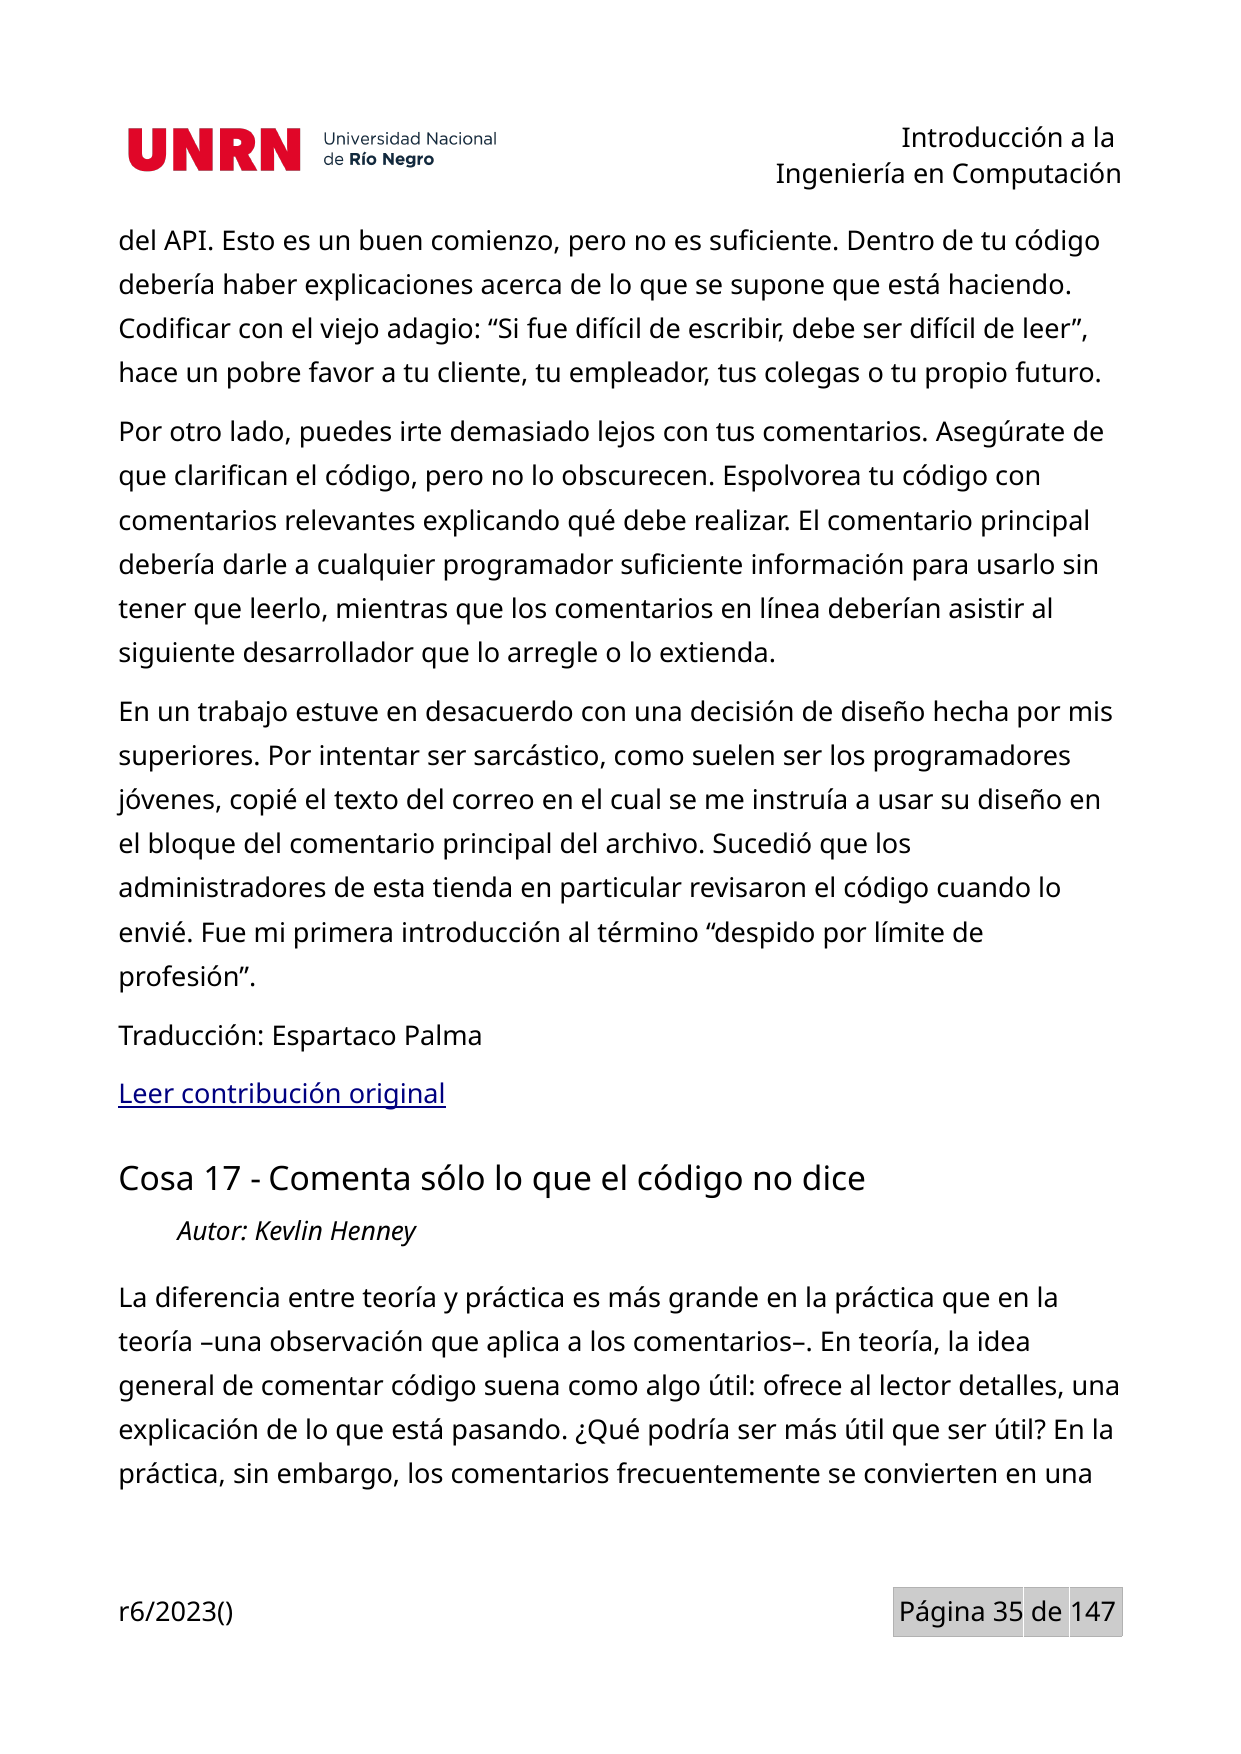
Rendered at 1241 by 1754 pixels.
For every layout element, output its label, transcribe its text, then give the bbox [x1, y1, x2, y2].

text La diferencia entre teoría y práctica es más grande en la práctica que en la teoría –una observación que aplica a los comentarios–. En teoría, la idea general de comentar código suena como algo útil: ofrece al lector detalles, una explicación de lo que está pasando. ¿Qué podría ser más útil que ser útil? En la práctica, sin embargo, los comentarios frecuentemente se convierten en una [118, 1278, 1122, 1492]
text En un trabajo estuve en desacuerdo con una decisión de diseño hecha por mis superiores. Por intentar ser sarcástico, como suelen ser los programadores jóvenes, copié el texto del correo en el cual se me instruía a usar su diseño en el bloque del comentario principal del archivo. Sucedió que los administradores de esta tienda en particular revisaron el código cuando lo envié. Fue mi primera introducción al término “despido por límite de profesión”. [118, 692, 1122, 994]
text Leer contribución original [118, 1075, 1122, 1112]
picture [118, 118, 505, 180]
text Traducción: Espartaco Palma [118, 1016, 1122, 1053]
text Por otro lado, puedes irte demasiado lejos con tus comentarios. Asegúrate de que clarifican el código, pero no lo obscurecen. Espolvorea tu código con comentarios relevantes explicando qué debe realizar. El comentario principal debería darle a cualquier programador suficiente información para usarlo sin tener que leerlo, mientras que los comentarios en línea deberían asistir al siguiente desarrollador que lo arregle o lo extienda. [118, 413, 1122, 670]
text Autor: Kevlin Henney [177, 1212, 1122, 1248]
subtitle Comenta sólo lo que el código no dice [118, 1154, 1122, 1200]
text del API. Esto es un buen comienzo, pero no es suficiente. Dentro de tu código debería haber explicaciones acerca de lo que se supone que está haciendo. Codificar con el viejo adagio: “Si fue difícil de escribir, debe ser difícil de leer”, hace un pobre favor a tu cliente, tu empleador, tus colegas o tu propio futuro. [118, 221, 1122, 391]
